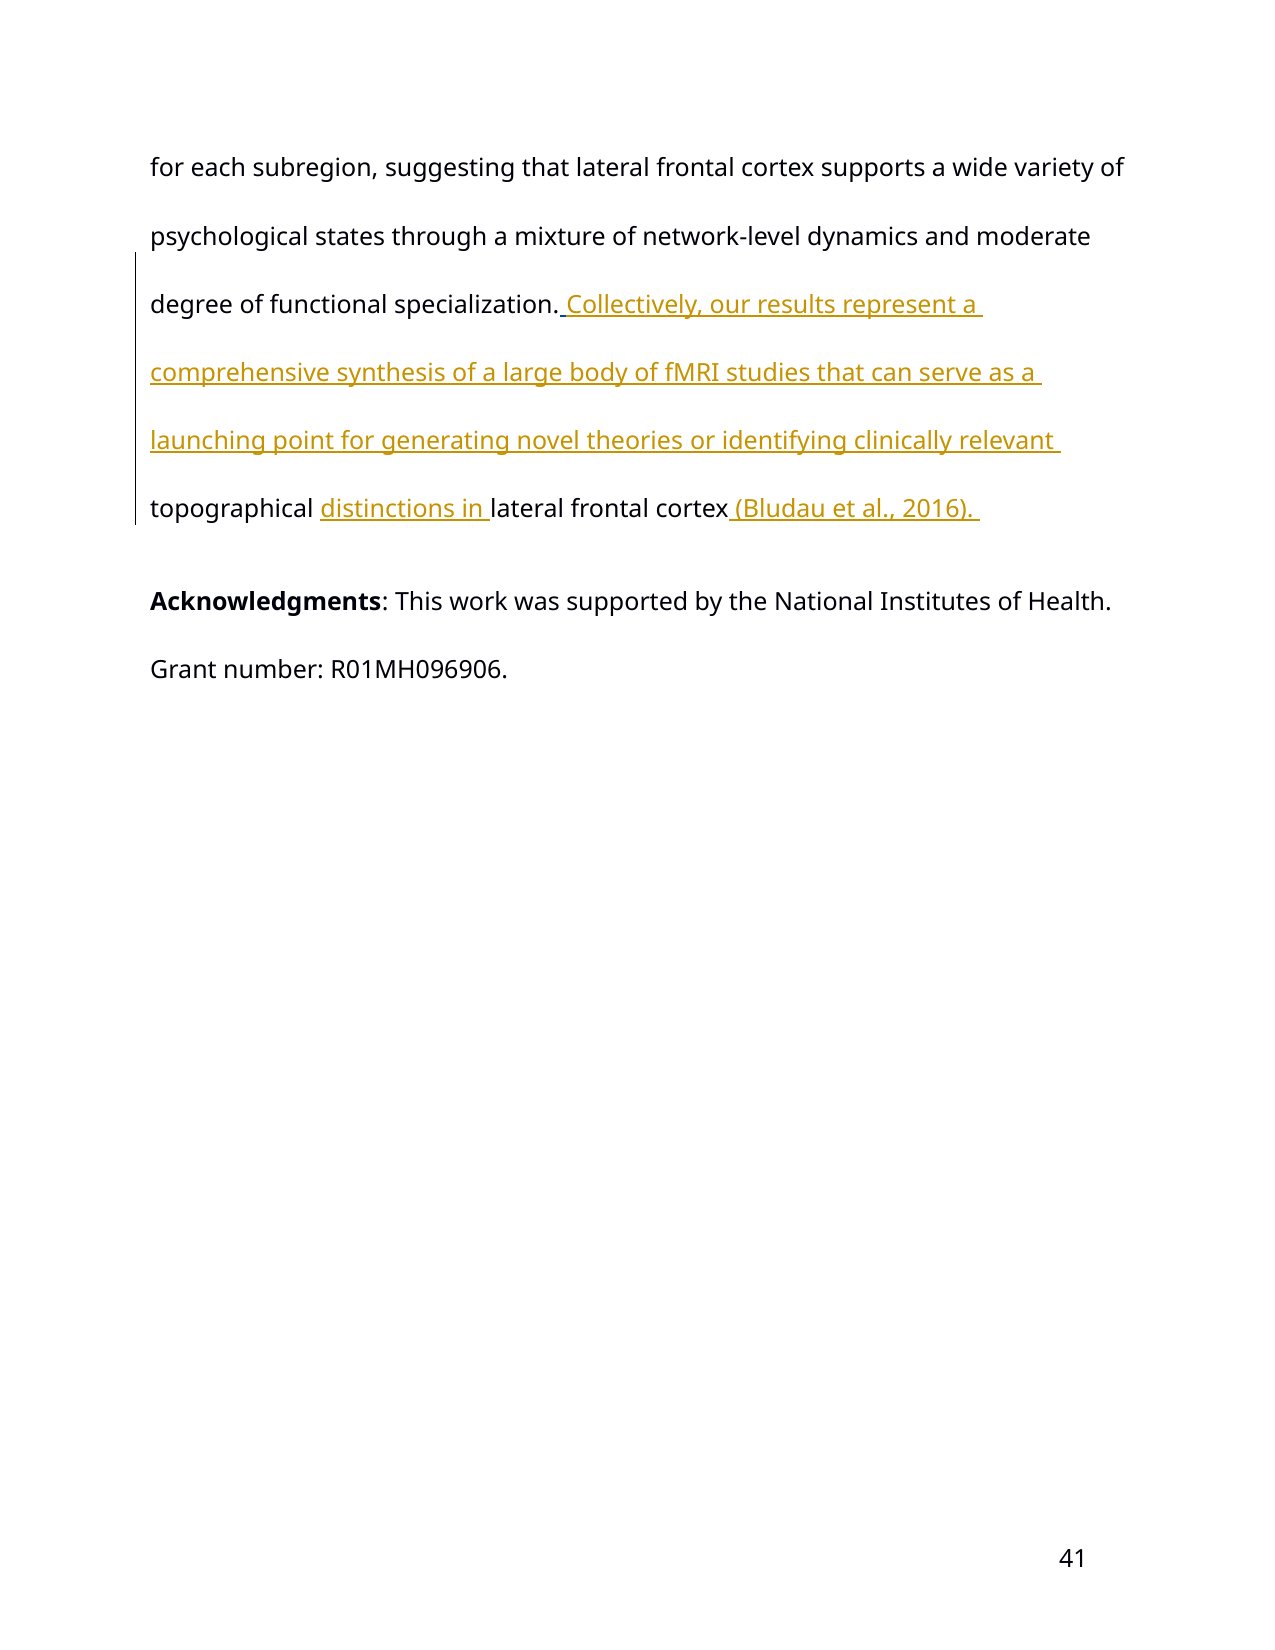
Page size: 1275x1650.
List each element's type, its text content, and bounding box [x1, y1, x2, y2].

text for each subregion, suggesting that lateral frontal cortex supports a wide variety of psychological states through a mixture of network-level dynamics and moderate degree of functional specialization. Collectively, our results represent a comprehensive synthesis of a large body of fMRI studies that can serve as a launching point for generating novel theories or identifying clinically relevant topographical distinctions in lateral frontal cortex (Bludau et al., 2016). [150, 150, 1125, 525]
text Acknowledgments: This work was supported by the National Institutes of Health. Grant number: R01MH096906. [150, 584, 1125, 686]
